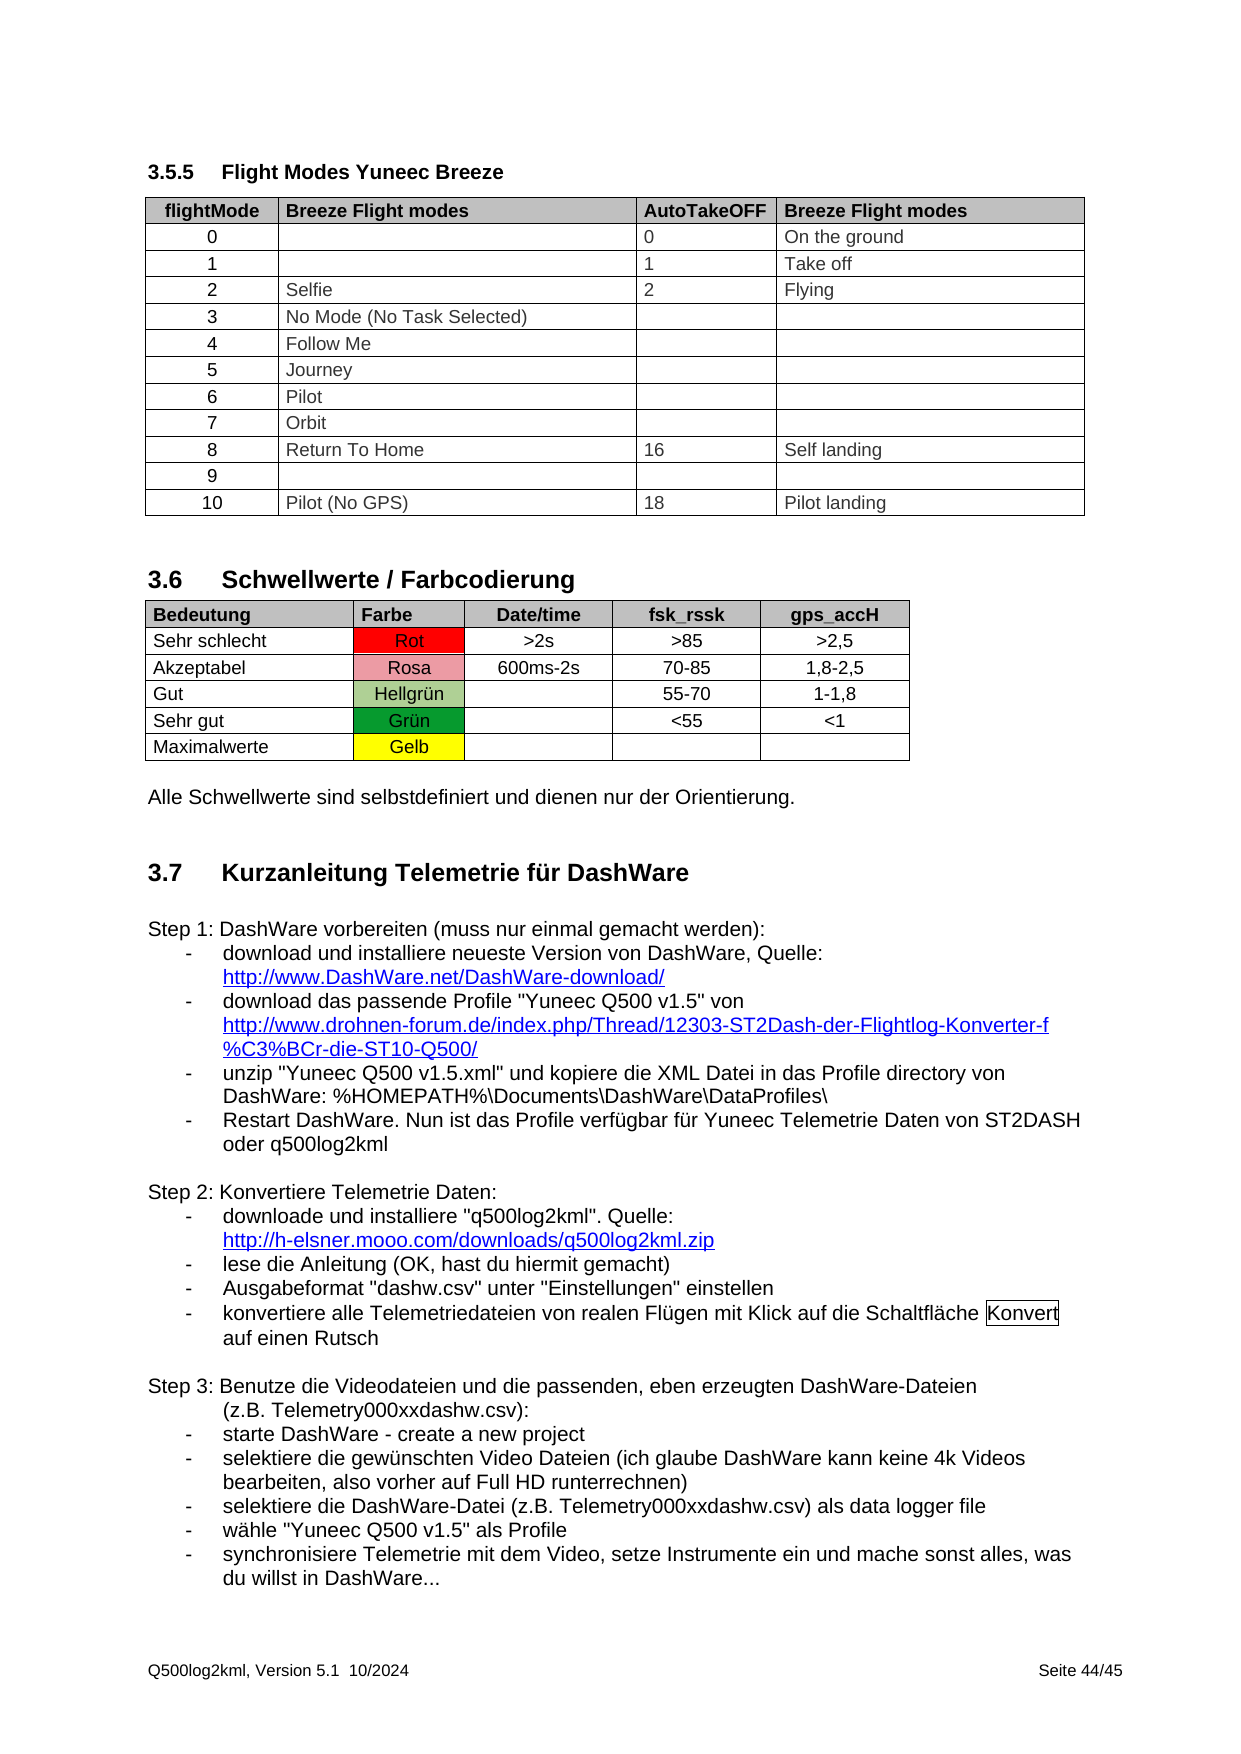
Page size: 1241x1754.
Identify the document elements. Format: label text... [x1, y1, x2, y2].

table_cell Rot [354, 628, 464, 653]
table_cell Sehr schlecht [146, 628, 353, 653]
table_cell [777, 384, 1084, 409]
table_cell 600ms-2s [465, 655, 612, 680]
table_cell [465, 734, 612, 760]
list starte DashWare - create a new project [185, 1422, 1093, 1446]
list download und installiere neueste Version von DashWare, Quelle: http://www.DashWare.net/DashWare-download/ [185, 941, 1093, 988]
table_cell [777, 410, 1084, 436]
list selektiere die DashWare-Datei (z.B. Telemetry000xxdashw.csv) als data logger file [185, 1494, 1093, 1518]
table_cell [777, 330, 1084, 356]
list download das passende Profile "Yuneec Q500 v1.5" von http://www.drohnen-forum.de/index.php/Thread/12303-ST2Dash-der-Flightlog-Konverter-f%C3%BCr-die-ST10-Q500/ [185, 988, 1093, 1060]
list lese die Anleitung (OK, hast du hiermit gemacht) [185, 1252, 1093, 1276]
table_cell Flying [777, 277, 1084, 303]
table_cell 3 [146, 304, 278, 329]
table_cell >2s [465, 628, 612, 653]
table_cell 5 [146, 357, 278, 382]
table_cell Gelb [354, 734, 464, 760]
table_cell 7 [146, 410, 278, 436]
table_cell Selfie [279, 277, 636, 303]
table_cell [613, 734, 760, 760]
table_cell [637, 384, 776, 409]
table_cell 1 [637, 251, 776, 276]
subtitle Kurzanleitung Telemetrie für DashWare [148, 858, 1093, 886]
table_cell Follow Me [279, 330, 636, 356]
table_cell 1-1,8 [761, 681, 909, 707]
table_cell [637, 410, 776, 436]
table_cell 2 [637, 277, 776, 303]
table_cell [637, 463, 776, 489]
table_cell [465, 681, 612, 707]
table_cell [777, 463, 1084, 489]
table_cell Journey [279, 357, 636, 382]
table_cell Grün [354, 708, 464, 733]
table_cell Orbit [279, 410, 636, 436]
text Alle Schwellwerte sind selbstdefiniert und dienen nur der Orientierung. [148, 785, 1093, 809]
table_cell [279, 251, 636, 276]
table_cell 0 [637, 224, 776, 250]
table_cell Gut [146, 681, 353, 707]
table_cell Return To Home [279, 437, 636, 462]
table_cell Sehr gut [146, 708, 353, 733]
table_cell [279, 224, 636, 250]
table_header Breeze Flight modes [279, 198, 636, 223]
table_cell 70-85 [613, 655, 760, 680]
subtitle Schwellwerte / Farbcodierung [148, 565, 1093, 594]
table_cell 1,8-2,5 [761, 655, 909, 680]
table_cell 16 [637, 437, 776, 462]
list downloade und installiere "q500log2kml". Quelle: http://h-elsner.mooo.com/downloads/q500log2kml.zip [185, 1204, 1093, 1252]
table_header Date/time [465, 601, 612, 627]
table_cell Maximalwerte [146, 734, 353, 760]
table_cell Take off [777, 251, 1084, 276]
table_cell 55-70 [613, 681, 760, 707]
text Step 1: DashWare vorbereiten (muss nur einmal gemacht werden): [148, 917, 1093, 941]
list selektiere die gewünschten Video Dateien (ich glaube DashWare kann keine 4k Videos bearbeiten, also vorher auf Full HD runterrechnen) [185, 1446, 1093, 1494]
table_cell <55 [613, 708, 760, 733]
table_cell 9 [146, 463, 278, 489]
text Step 3: Benutze die Videodateien und die passenden, eben erzeugten DashWare-Dateien (z.B. Telemetry000xxdashw.csv): [148, 1374, 1093, 1422]
table_cell Hellgrün [354, 681, 464, 707]
table_cell [279, 463, 636, 489]
table_cell Pilot landing [777, 490, 1084, 515]
table_cell [637, 357, 776, 382]
table_cell 1 [146, 251, 278, 276]
table_cell 4 [146, 330, 278, 356]
list Restart DashWare. Nun ist das Profile verfügbar für Yuneec Telemetrie Daten von ST2DASH oder q500log2kml [185, 1108, 1093, 1156]
table_cell Rosa [354, 655, 464, 680]
table_cell [637, 304, 776, 329]
subtitle Flight Modes Yuneec Breeze [148, 160, 1093, 184]
list unzip "Yuneec Q500 v1.5.xml" und kopiere die XML Datei in das Profile directory von DashWare: %HOMEPATH%\Documents\DashWare\DataProfiles\ [185, 1060, 1093, 1108]
table_cell 0 [146, 224, 278, 250]
table_cell 18 [637, 490, 776, 515]
table_cell No Mode (No Task Selected) [279, 304, 636, 329]
table_cell [761, 734, 909, 760]
list synchronisiere Telemetrie mit dem Video, setze Instrumente ein und mache sonst alles, was du willst in DashWare... [185, 1542, 1093, 1589]
table_header flightMode [146, 198, 278, 223]
list Ausgabeformat "dashw.csv" unter "Einstellungen" einstellen [185, 1276, 1093, 1300]
table_header gps_accH [761, 601, 909, 627]
table_cell [465, 708, 612, 733]
table_header fsk_rssk [613, 601, 760, 627]
table_header Bedeutung [146, 601, 353, 627]
table_cell 10 [146, 490, 278, 515]
table_cell 2 [146, 277, 278, 303]
table_cell Pilot (No GPS) [279, 490, 636, 515]
table_cell >2,5 [761, 628, 909, 653]
table_cell Pilot [279, 384, 636, 409]
table_cell <1 [761, 708, 909, 733]
list konvertiere alle Telemetriedateien von realen Flügen mit Klick auf die Schaltfläche Konvert auf einen Rutsch [185, 1300, 1093, 1350]
table_cell [777, 304, 1084, 329]
text Step 2: Konvertiere Telemetrie Daten: [148, 1180, 1093, 1204]
table_header Farbe [354, 601, 464, 627]
table_cell Akzeptabel [146, 655, 353, 680]
list wähle "Yuneec Q500 v1.5" als Profile [185, 1518, 1093, 1542]
table_header AutoTakeOFF [637, 198, 776, 223]
table_cell >85 [613, 628, 760, 653]
table_cell On the ground [777, 224, 1084, 250]
table_cell 6 [146, 384, 278, 409]
table_cell Self landing [777, 437, 1084, 462]
table_header Breeze Flight modes [777, 198, 1084, 223]
table_cell 8 [146, 437, 278, 462]
table_cell [777, 357, 1084, 382]
table_cell [637, 330, 776, 356]
